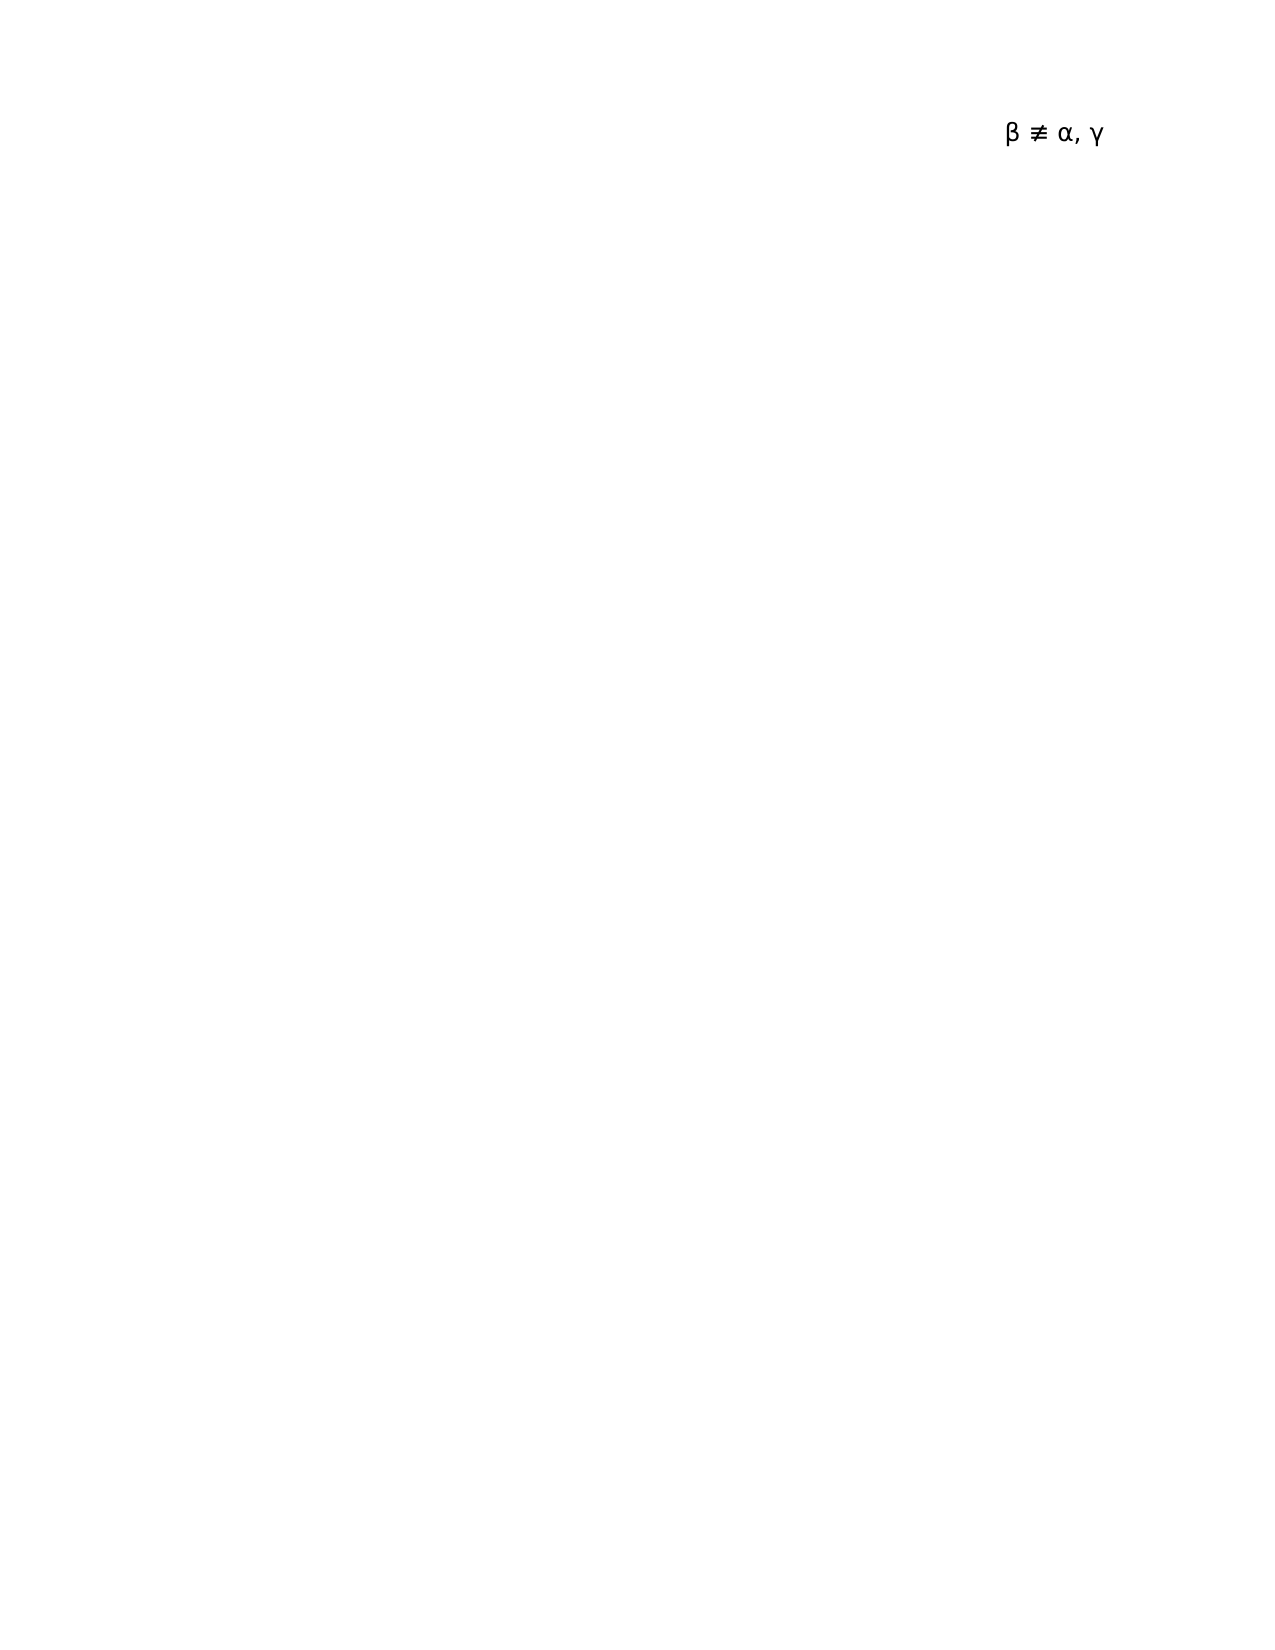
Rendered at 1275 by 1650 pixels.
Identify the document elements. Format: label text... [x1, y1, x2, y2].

text β ≢ α, γ [118, 118, 1157, 147]
